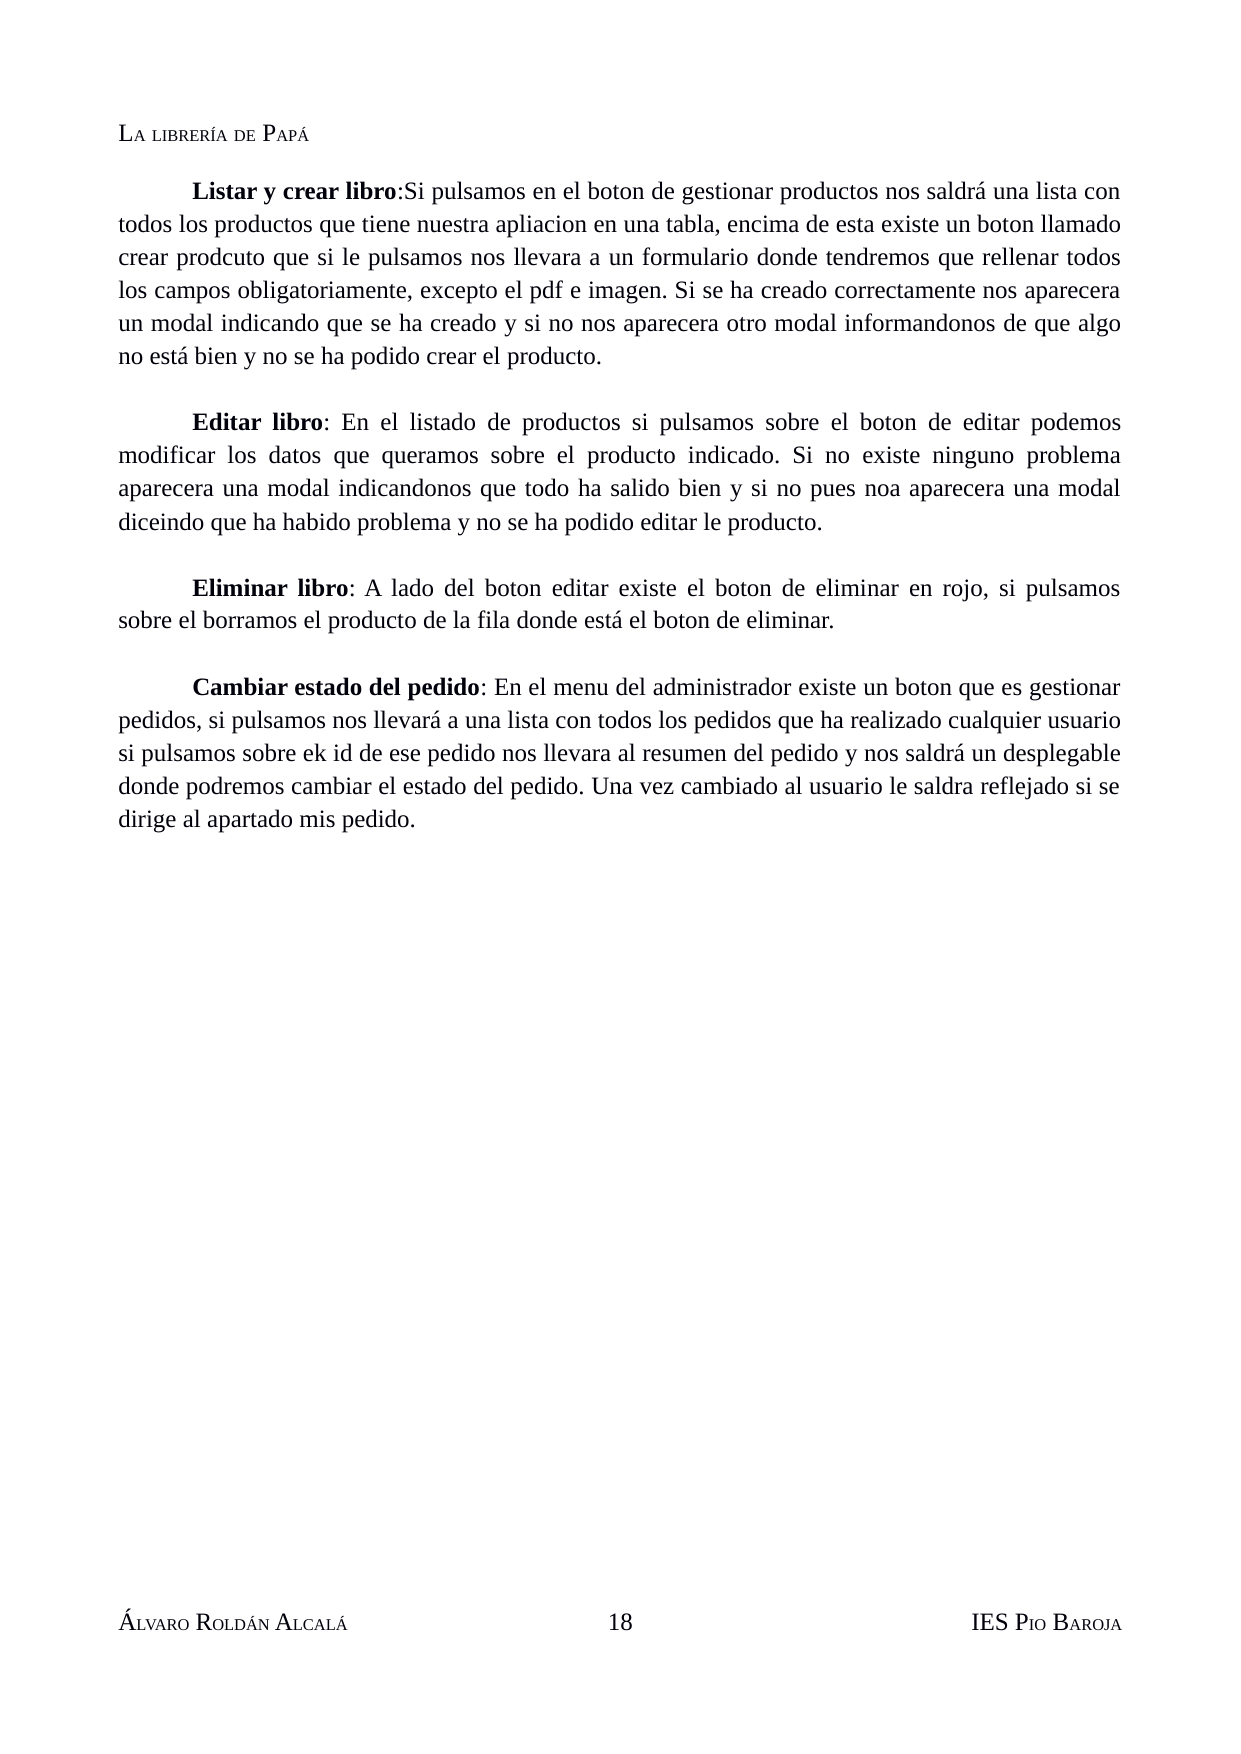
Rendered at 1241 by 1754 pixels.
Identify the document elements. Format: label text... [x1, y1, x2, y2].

text Eliminar libro: A lado del boton editar existe el boton de eliminar en rojo, si pulsamos sobre el borramos el producto de la fila donde está el boton de eliminar. [118, 573, 1122, 634]
text Listar y crear libro:Si pulsamos en el boton de gestionar productos nos saldrá una lista con todos los productos que tiene nuestra apliacion en una tabla, encima de esta existe un boton llamado crear prodcuto que si le pulsamos nos llevara a un formulario donde tendremos que rellenar todos los campos obligatoriamente, excepto el pdf e imagen. Si se ha creado correctamente nos aparecera un modal indicando que se ha creado y si no nos aparecera otro modal informandonos de que algo no está bien y no se ha podido crear el producto. [118, 176, 1122, 370]
text Editar libro: En el listado de productos si pulsamos sobre el boton de editar podemos modificar los datos que queramos sobre el producto indicado. Si no existe ninguno problema aparecera una modal indicandonos que todo ha salido bien y si no pues noa aparecera una modal diceindo que ha habido problema y no se ha podido editar le producto. [118, 407, 1122, 535]
text Cambiar estado del pedido: En el menu del administrador existe un boton que es gestionar pedidos, si pulsamos nos llevará a una lista con todos los pedidos que ha realizado cualquier usuario si pulsamos sobre ek id de ese pedido nos llevara al resumen del pedido y nos saldrá un desplegable donde podremos cambiar el estado del pedido. Una vez cambiado al usuario le saldra reflejado si se dirige al apartado mis pedido. [118, 672, 1122, 832]
